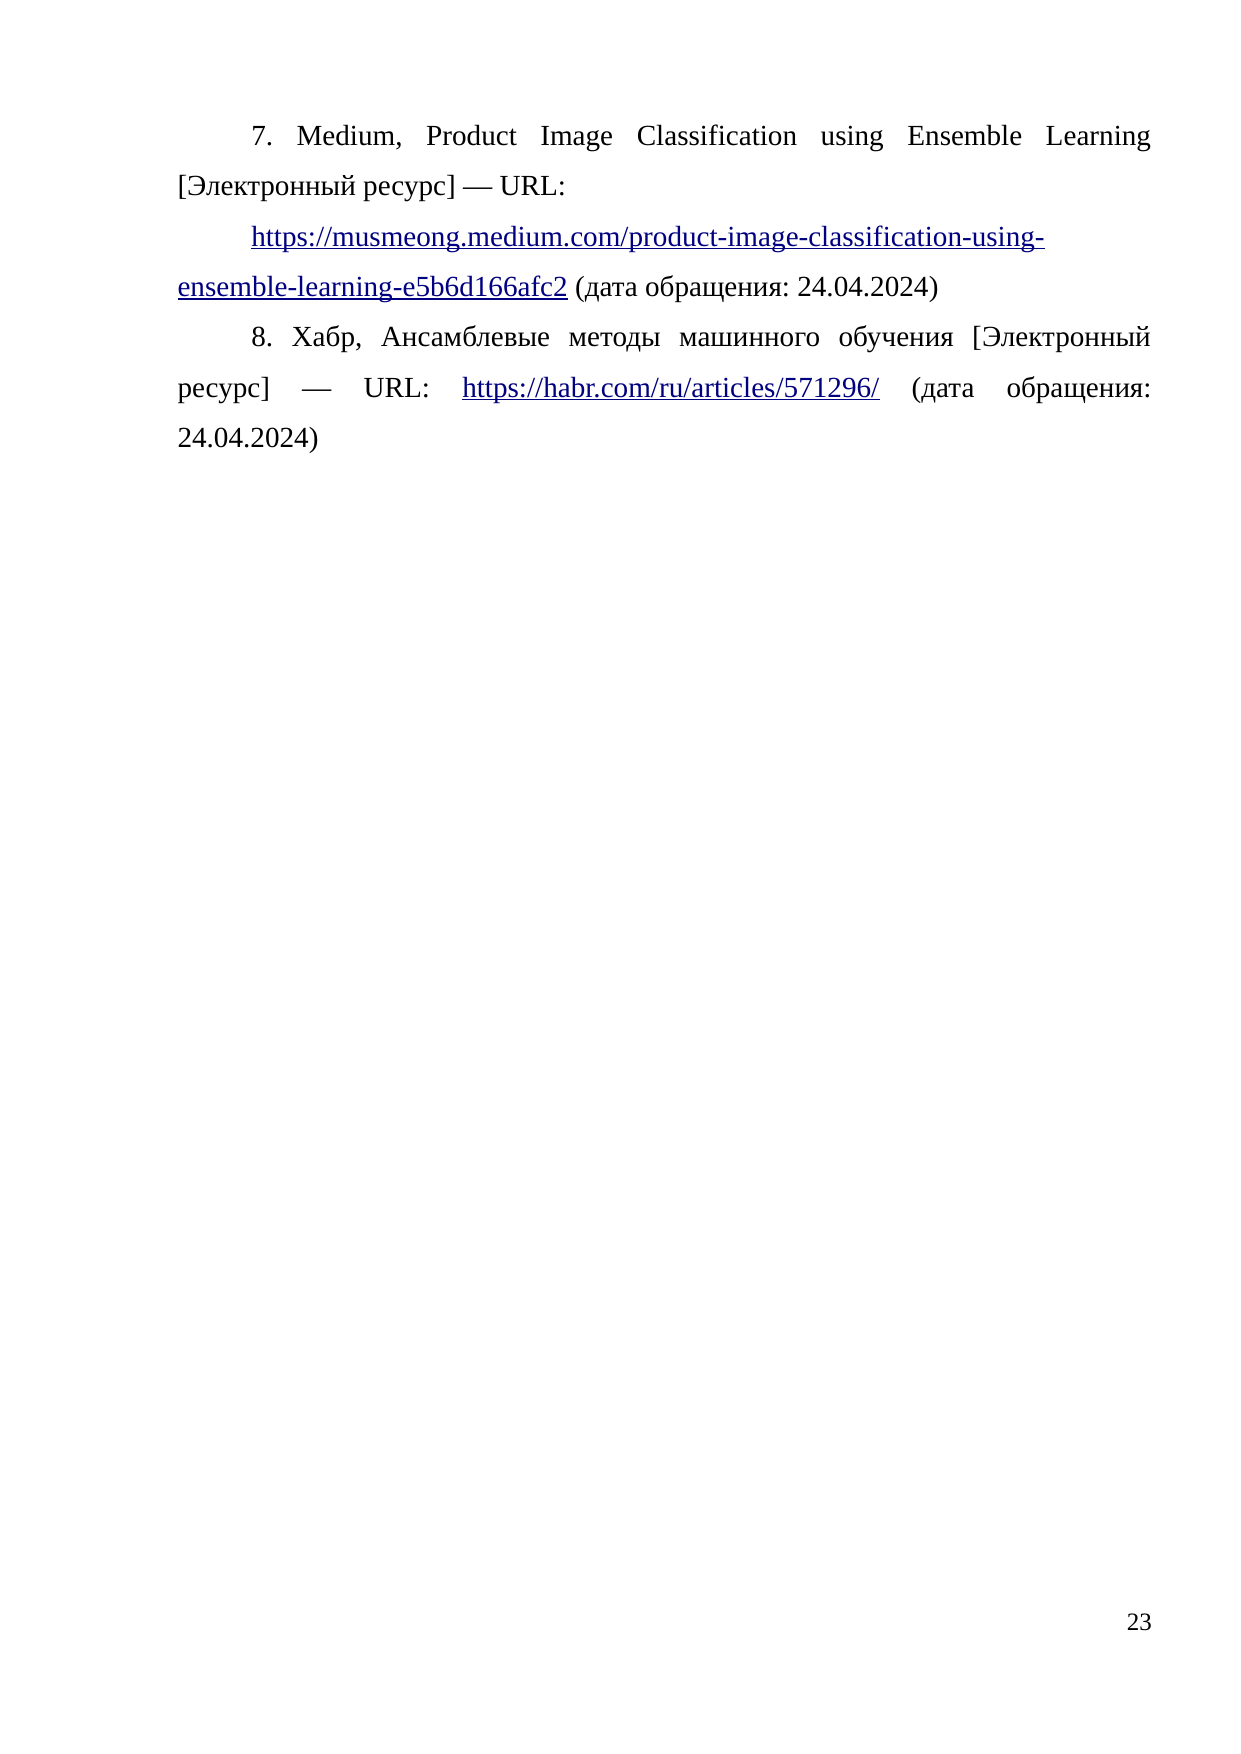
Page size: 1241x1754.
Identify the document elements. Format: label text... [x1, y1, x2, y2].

text https://musmeong.medium.com/product-image-classification-using-ensemble-learning-e5b6d166afc2 (дата обращения: 24.04.2024) [177, 219, 1152, 303]
text 7. Medium, Product Image Classification using Ensemble Learning [Электронный ресурс] — URL: [177, 118, 1152, 202]
text 8. Хабр, Ансамблевые методы машинного обучения [Электронный ресурс] — URL: https://habr.com/ru/articles/571296/ (дата обращения: 24.04.2024) [177, 319, 1152, 453]
